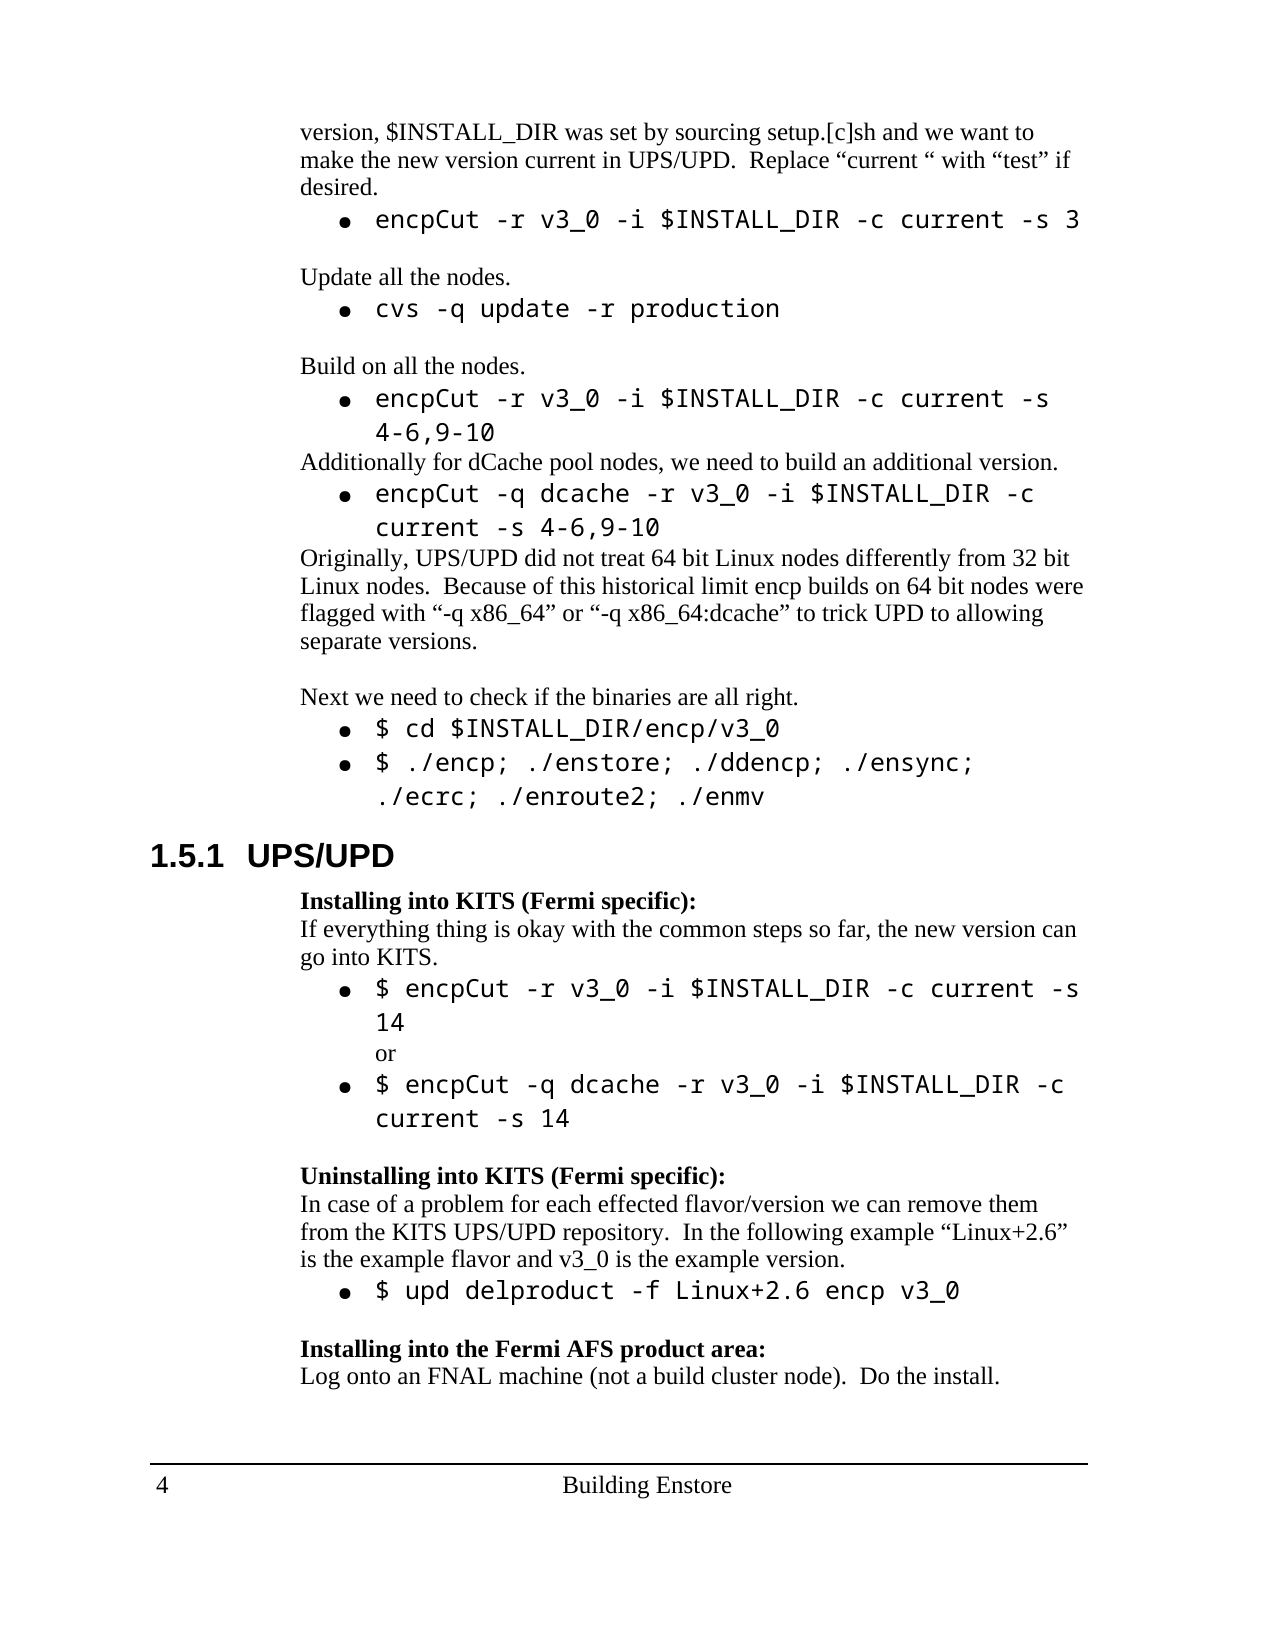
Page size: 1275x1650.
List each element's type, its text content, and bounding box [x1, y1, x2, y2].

list $ encpCut -r v3_0 -i $INSTALL_DIR -c current -s 14 or [337, 971, 1087, 1066]
list encpCut -r v3_0 -i $INSTALL_DIR -c current -s 4-6,9-10 [337, 380, 1087, 448]
text Log onto an FNAL machine (not a build cluster node). Do the install. [300, 1362, 1087, 1390]
text Build on all the nodes. [300, 352, 1087, 380]
text If everything thing is okay with the common steps so far, the new version can go into KITS. [300, 915, 1087, 971]
list encpCut -r v3_0 -i $INSTALL_DIR -c current -s 3 [337, 201, 1087, 235]
text Uninstalling into KITS (Fermi specific): [300, 1162, 1087, 1190]
list $ ./encp; ./enstore; ./ddencp; ./ensync; ./ecrc; ./enroute2; ./enmv [337, 744, 1087, 813]
text Installing into the Fermi AFS product area: [300, 1335, 1087, 1362]
list $ upd delproduct -f Linux+2.6 encp v3_0 [337, 1273, 1087, 1307]
list encpCut -q dcache -r v3_0 -i $INSTALL_DIR -c current -s 4-6,9-10 [337, 476, 1087, 544]
list cvs -q update -r production [337, 291, 1087, 325]
text Next we need to check if the binaries are all right. [300, 683, 1087, 710]
text In case of a problem for each effected flavor/version we can remove them from the KITS UPS/UPD repository. In the following example “Linux+2.6” is the example flavor and v3_0 is the example version. [300, 1190, 1087, 1273]
text Originally, UPS/UPD did not treat 64 bit Linux nodes differently from 32 bit Linux nodes. Because of this historical limit encp builds on 64 bit nodes were flagged with “-q x86_64” or “-q x86_64:dcache” to trick UPD to allowing separate versions. [300, 544, 1087, 655]
list $ encpCut -q dcache -r v3_0 -i $INSTALL_DIR -c current -s 14 [337, 1066, 1087, 1134]
text Additionally for dCache pool nodes, we need to build an additional version. [300, 448, 1087, 476]
text version, $INSTALL_DIR was set by sourcing setup.[c]sh and we want to make the new version current in UPS/UPD. Replace “current “ with “test” if desired. [300, 118, 1087, 201]
text Update all the nodes. [300, 263, 1087, 291]
subtitle UPS/UPD [150, 838, 1087, 875]
list $ cd $INSTALL_DIR/encp/v3_0 [337, 710, 1087, 744]
text Installing into KITS (Fermi specific): [300, 887, 1087, 915]
